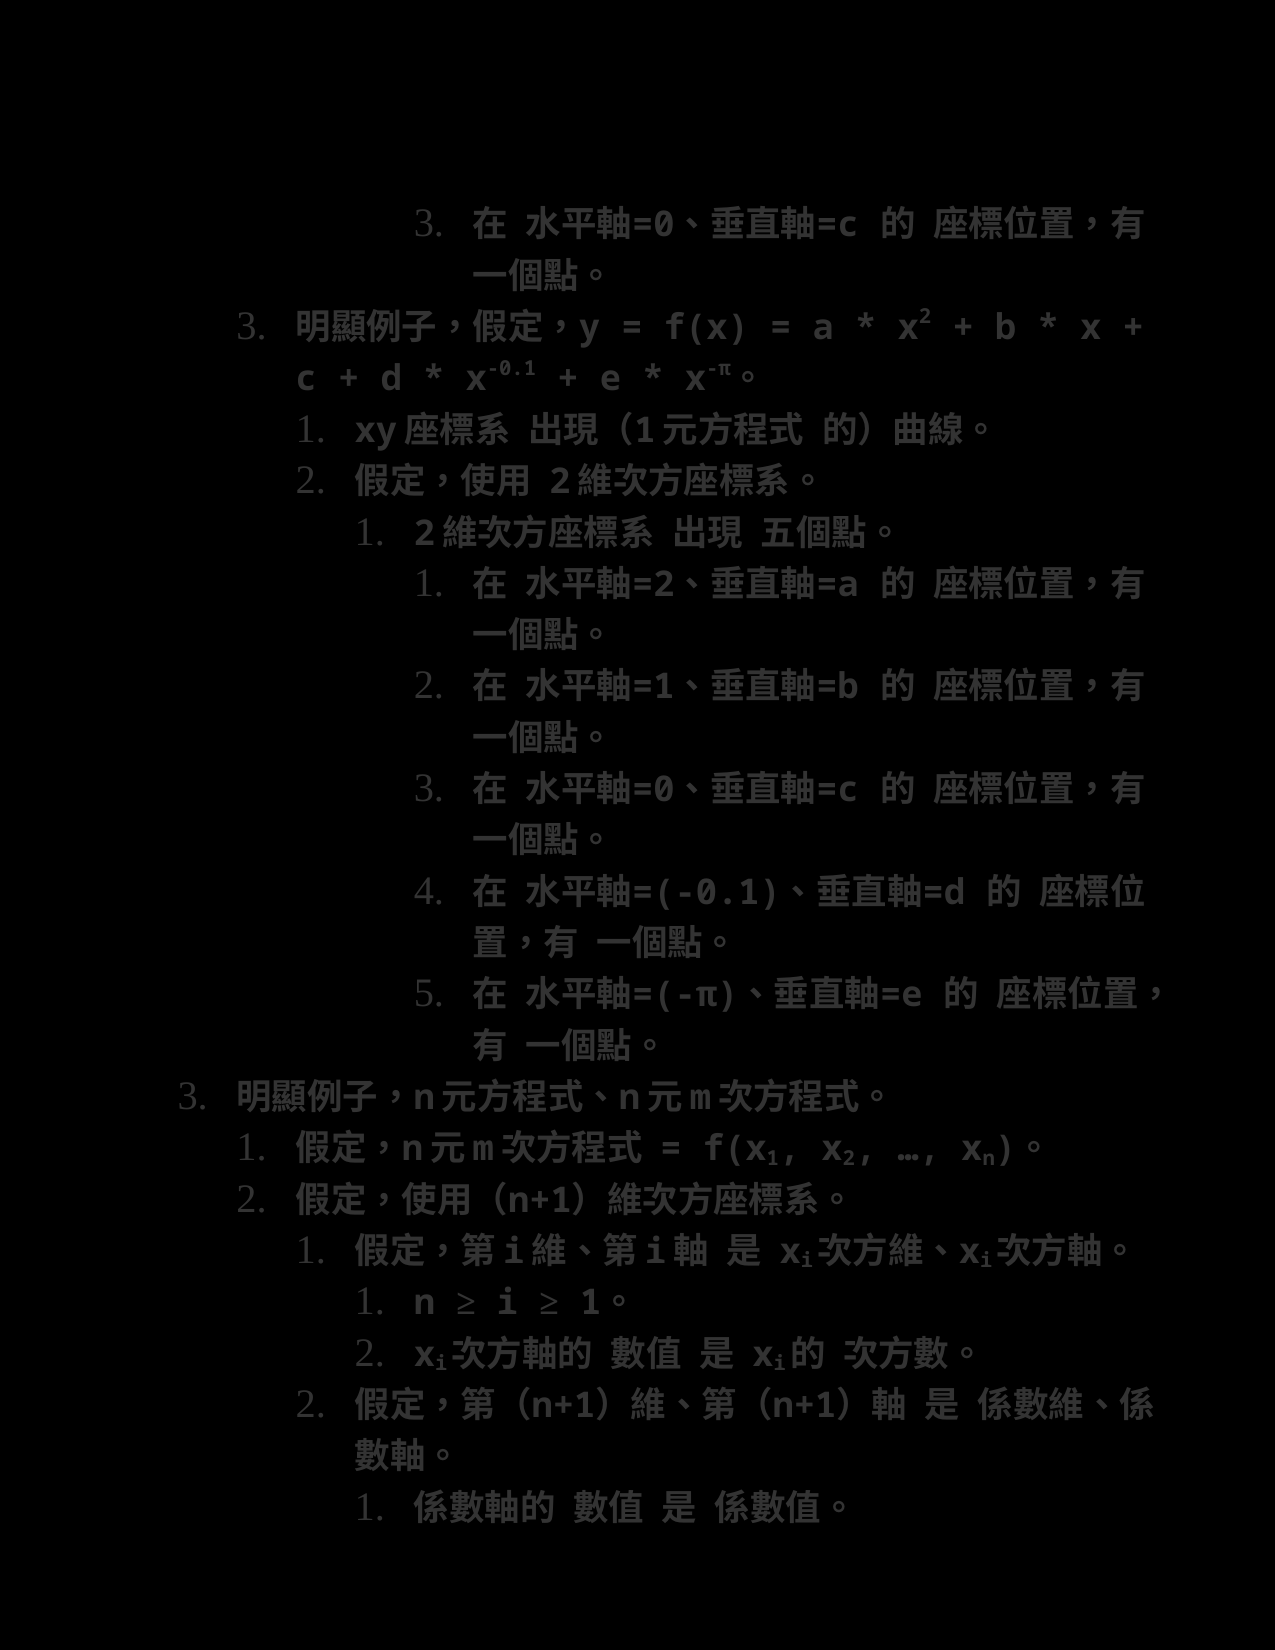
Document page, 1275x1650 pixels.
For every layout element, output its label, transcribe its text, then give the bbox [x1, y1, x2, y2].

list xy座標系 出現（1元方程式 的）曲線。 [295, 401, 1157, 452]
list 在 水平軸=1、垂直軸=b 的 座標位置，有 一個點。 [413, 658, 1157, 760]
list n ≥ i ≥ 1。 [354, 1274, 1157, 1325]
list 在 水平軸=(-π)、垂直軸=e 的 座標位置，有 一個點。 [413, 966, 1157, 1068]
list 在 水平軸=2、垂直軸=a 的 座標位置，有 一個點。 [413, 555, 1157, 658]
list 假定，使用（n+1）維次方座標系。 [236, 1171, 1157, 1222]
list 2維次方座標系 出現 五個點。 [354, 504, 1157, 555]
list 係數軸的 數值 是 係數值。 [354, 1479, 1157, 1530]
list 假定，n元m次方程式 = f(x1, x2, …, xn)。 [236, 1119, 1157, 1171]
list 假定，第（n+1）維、第（n+1）軸 是 係數維、係數軸。 [295, 1376, 1157, 1479]
list 在 水平軸=0、垂直軸=c 的 座標位置，有 一個點。 [413, 760, 1157, 863]
list 假定，第i維、第i軸 是 xi次方維、xi次方軸。 [295, 1222, 1157, 1274]
list 假定，使用 2維次方座標系。 [295, 452, 1157, 504]
list 明顯例子，n元方程式、n元m次方程式。 [177, 1068, 1157, 1119]
list xi次方軸的 數值 是 xi的 次方數。 [354, 1325, 1157, 1376]
list 在 水平軸=(-0.1)、垂直軸=d 的 座標位置，有 一個點。 [413, 863, 1157, 966]
list 在 水平軸=0、垂直軸=c 的 座標位置，有 一個點。 [413, 196, 1157, 298]
list 明顯例子，假定，y = f(x) = a * x2 + b * x + c + d * x-0.1 + e * x-π。 [236, 298, 1157, 401]
